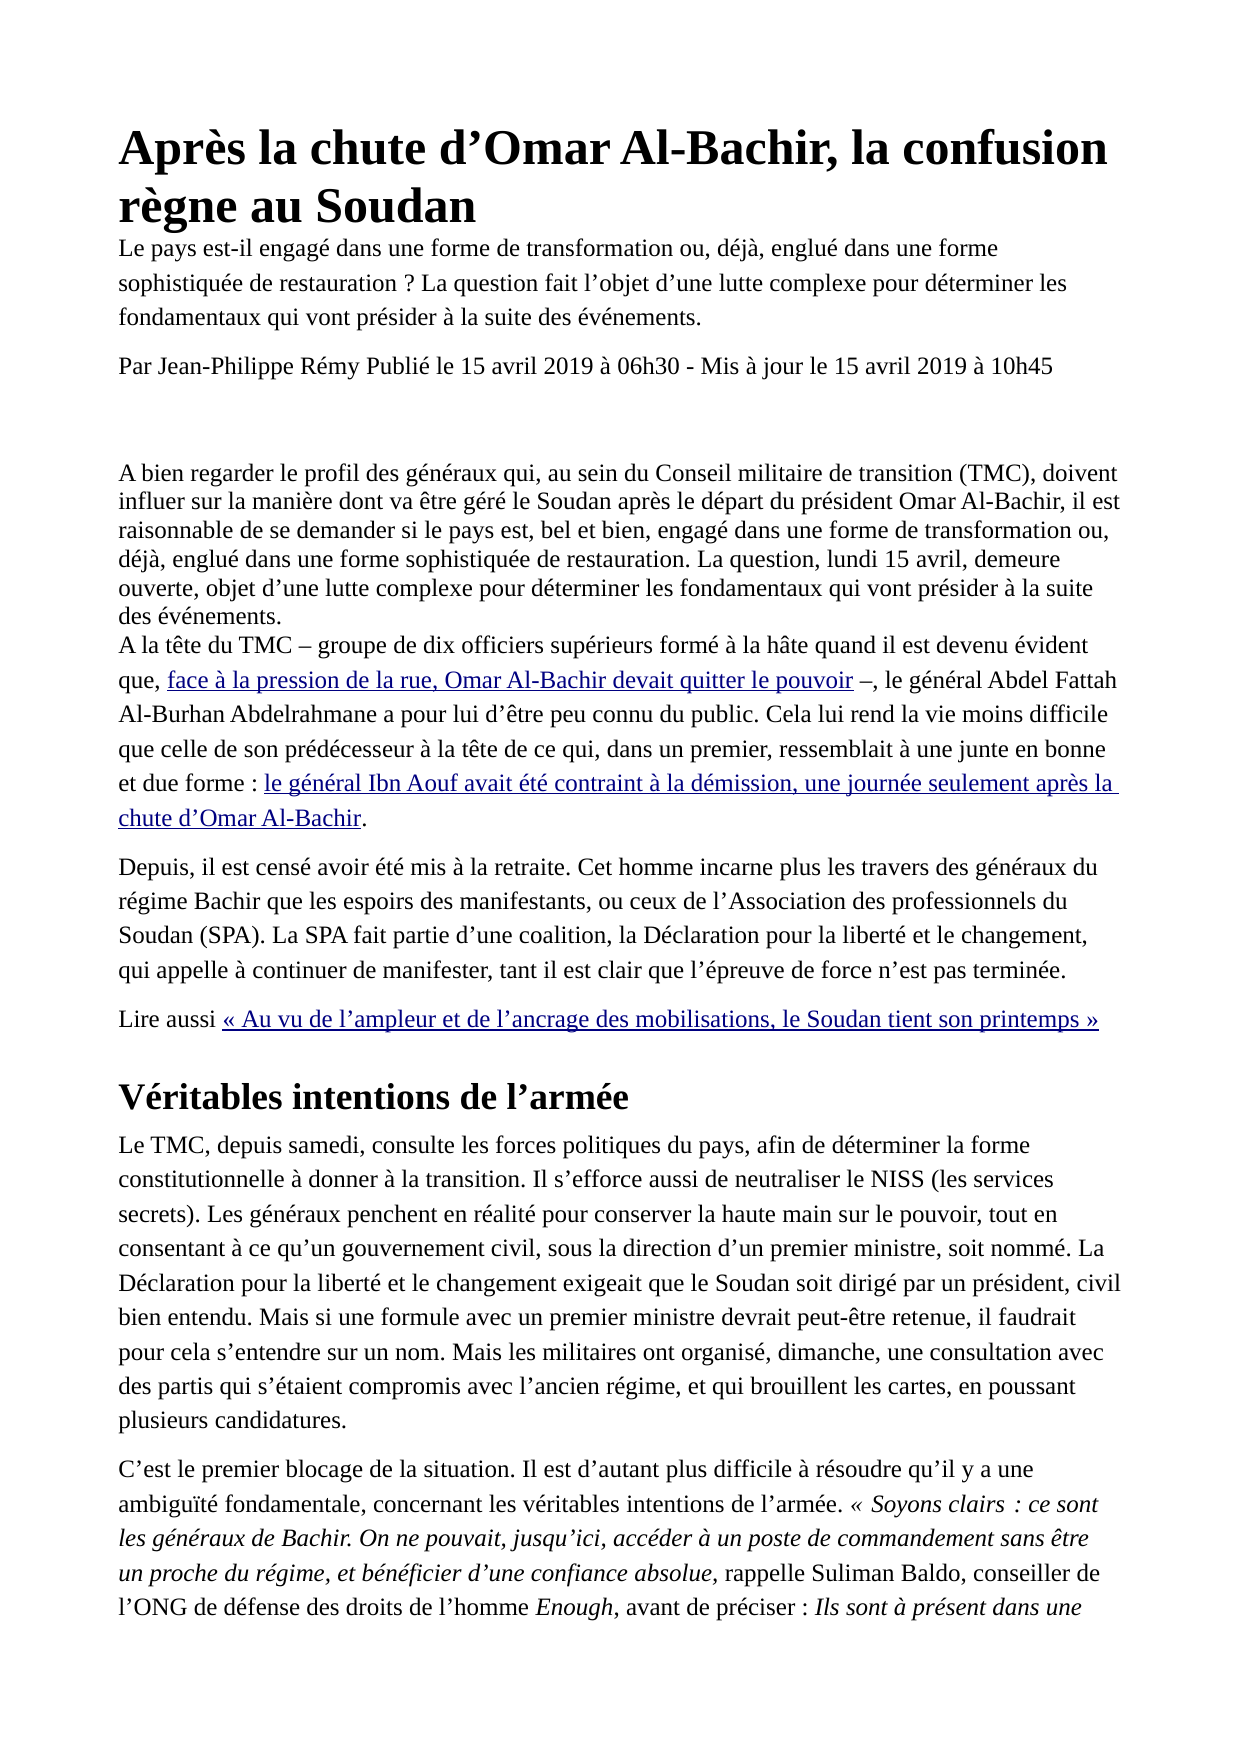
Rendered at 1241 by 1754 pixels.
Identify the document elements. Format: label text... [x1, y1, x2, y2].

text C’est le premier blocage de la situation. Il est d’autant plus difficile à résoudre qu’il y a une ambiguïté fondamentale, concernant les véritables intentions de l’armée. « Soyons clairs : ce sont les généraux de Bachir. On ne pouvait, jusqu’ici, accéder à un poste de commandement sans être un proche du régime, et bénéficier d’une confiance absolue, rappelle Suliman Baldo, conseiller de l’ONG de défense des droits de l’homme Enough, avant de préciser : Ils sont à présent dans une [118, 1454, 1122, 1621]
text Depuis, il est censé avoir été mis à la retraite. Cet homme incarne plus les travers des généraux du régime Bachir que les espoirs des manifestants, ou ceux de l’Association des professionnels du Soudan (SPA). La SPA fait partie d’une coalition, la Déclaration pour la liberté et le changement, qui appelle à continuer de manifester, tant il est clair que l’épreuve de force n’est pas terminée. [118, 852, 1122, 984]
text A bien regarder le profil des généraux qui, au sein du Conseil militaire de transition (TMC), doivent influer sur la manière dont va être géré le Soudan après le départ du président Omar Al-Bachir, il est raisonnable de se demander si le pays est, bel et bien, engagé dans une forme de transformation ou, déjà, englué dans une forme sophistiquée de restauration. La question, lundi 15 avril, demeure ouverte, objet d’une lutte complexe pour déterminer les fondamentaux qui vont présider à la suite des événements. [118, 458, 1122, 630]
text Lire aussi « Au vu de l’ampleur et de l’ancrage des mobilisations, le Soudan tient son printemps » [118, 1004, 1122, 1033]
subtitle Après la chute d’Omar Al-Bachir, la confusion règne au Soudan [118, 118, 1122, 233]
text A la tête du TMC – groupe de dix officiers supérieurs formé à la hâte quand il est devenu évident que, face à la pression de la rue, Omar Al-Bachir devait quitter le pouvoir –, le général Abdel Fattah Al-Burhan Abdelrahmane a pour lui d’être peu connu du public. Cela lui rend la vie moins difficile que celle de son prédécesseur à la tête de ce qui, dans un premier, ressemblait à une junte en bonne et due forme : le général Ibn Aouf avait été contraint à la démission, une journée seulement après la chute d’Omar Al-Bachir. [118, 630, 1122, 831]
subtitle Véritables intentions de l’armée [118, 1074, 1122, 1117]
text Le TMC, depuis samedi, consulte les forces politiques du pays, afin de déterminer la forme constitutionnelle à donner à la transition. Il s’efforce aussi de neutraliser le NISS (les services secrets). Les généraux penchent en réalité pour conserver la haute main sur le pouvoir, tout en consentant à ce qu’un gouvernement civil, sous la direction d’un premier ministre, soit nommé. La Déclaration pour la liberté et le changement exigeait que le Soudan soit dirigé par un président, civil bien entendu. Mais si une formule avec un premier ministre devrait peut-être retenue, il faudrait pour cela s’entendre sur un nom. Mais les militaires ont organisé, dimanche, une consultation avec des partis qui s’étaient compromis avec l’ancien régime, et qui brouillent les cartes, en poussant plusieurs candidatures. [118, 1130, 1122, 1434]
text Par Jean-Philippe Rémy Publié le 15 avril 2019 à 06h30 - Mis à jour le 15 avril 2019 à 10h45 [118, 351, 1122, 380]
text Le pays est-il engagé dans une forme de transformation ou, déjà, englué dans une forme sophistiquée de restauration ? La question fait l’objet d’une lutte complexe pour déterminer les fondamentaux qui vont présider à la suite des événements. [118, 233, 1122, 331]
